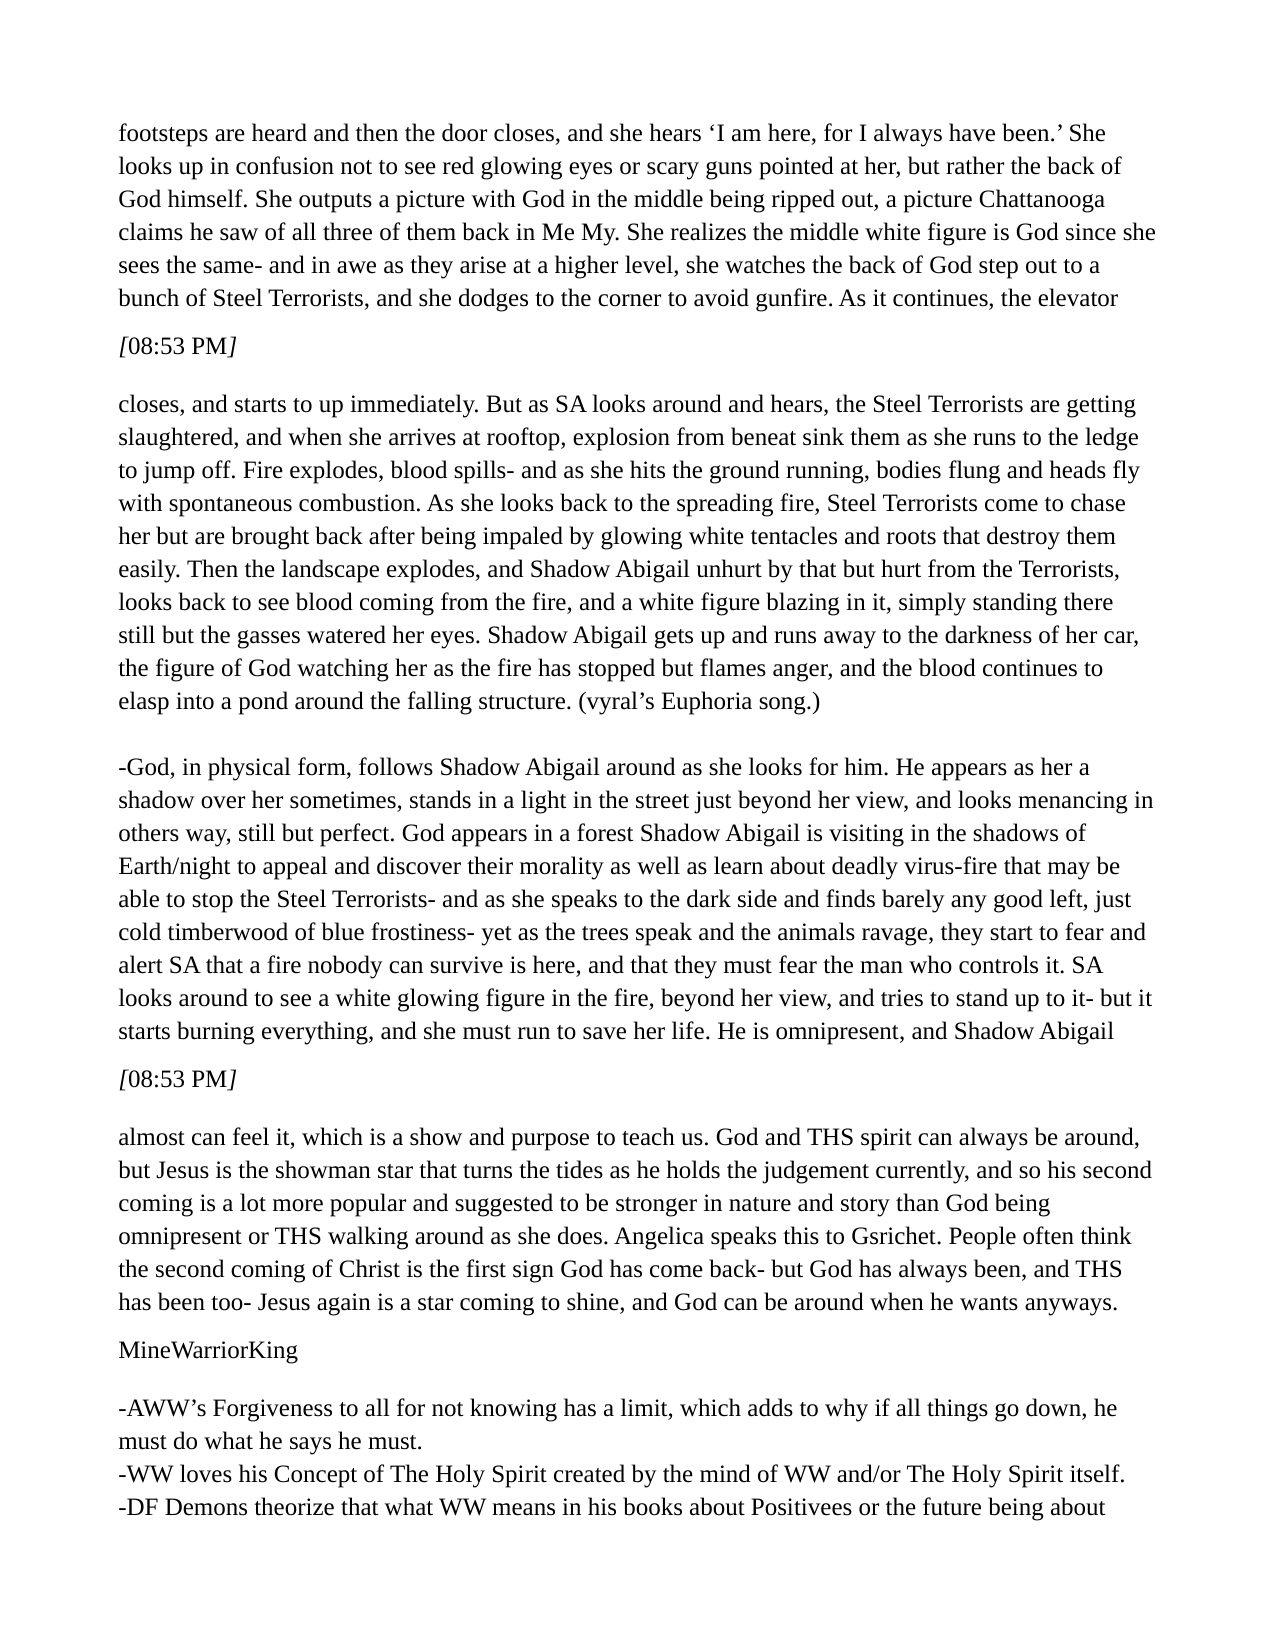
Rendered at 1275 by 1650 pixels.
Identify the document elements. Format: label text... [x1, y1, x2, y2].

text -AWW’s Forgiveness to all for not knowing has a limit, which adds to why if all things go down, he must do what he says he must. -WW loves his Concept of The Holy Spirit created by the mind of WW and/or The Holy Spirit itself. -DF Demons theorize that what WW means in his books about Positivees or the future being about [118, 1393, 1157, 1521]
text [08:53 PM] [118, 1064, 1157, 1093]
text almost can feel it, which is a show and purpose to teach us. God and THS spirit can always be around, but Jesus is the showman star that turns the tides as he holds the judgement currently, and so his second coming is a lot more popular and suggested to be stronger in nature and story than God being omnipresent or THS walking around as she does. Angelica speaks this to Gsrichet. People often think the second coming of Christ is the first sign God has come back- but God has always been, and THS has been too- Jesus again is a star coming to shine, and God can be around when he wants anyways. [118, 1122, 1157, 1316]
text footsteps are heard and then the door closes, and she hears ‘I am here, for I always have been.’ She looks up in confusion not to see red glowing eyes or scary guns pointed at her, but rather the back of God himself. She outputs a picture with God in the middle being ripped out, a picture Chattanooga claims he saw of all three of them back in Me My. She realizes the middle white figure is God since she sees the same- and in awe as they arise at a higher level, she watches the back of God step out to a bunch of Steel Terrorists, and she dodges to the corner to avoid gunfire. As it continues, the elevator [118, 118, 1157, 312]
text closes, and starts to up immediately. But as SA looks around and hears, the Steel Terrorists are getting slaughtered, and when she arrives at rooftop, explosion from beneat sink them as she runs to the ledge to jump off. Fire explodes, blood spills- and as she hits the ground running, bodies flung and heads fly with spontaneous combustion. As she looks back to the spreading fire, Steel Terrorists come to chase her but are brought back after being impaled by glowing white tentacles and roots that destroy them easily. Then the landscape explodes, and Shadow Abigail unhurt by that but hurt from the Terrorists, looks back to see blood coming from the fire, and a white figure blazing in it, simply standing there still but the gasses watered her eyes. Shadow Abigail gets up and runs away to the darkness of her car, the figure of God watching her as the fire has stopped but flames anger, and the blood continues to elasp into a pond around the falling structure. (vyral’s Euphoria song.) ‎ -God, in physical form, follows Shadow Abigail around as she looks for him. He appears as her a shadow over her sometimes, stands in a light in the street just beyond her view, and looks menancing in others way, still but perfect. God appears in a forest Shadow Abigail is visiting in the shadows of Earth/night to appeal and discover their morality as well as learn about deadly virus-fire that may be able to stop the Steel Terrorists- and as she speaks to the dark side and finds barely any good left, just cold timberwood of blue frostiness- yet as the trees speak and the animals ravage, they start to fear and alert SA that a fire nobody can survive is here, and that they must fear the man who controls it. SA looks around to see a white glowing figure in the fire, beyond her view, and tries to stand up to it- but it starts burning everything, and she must run to save her life. He is omnipresent, and Shadow Abigail [118, 389, 1157, 1045]
text MineWarriorKing [118, 1335, 1157, 1364]
text [08:53 PM] [118, 331, 1157, 359]
